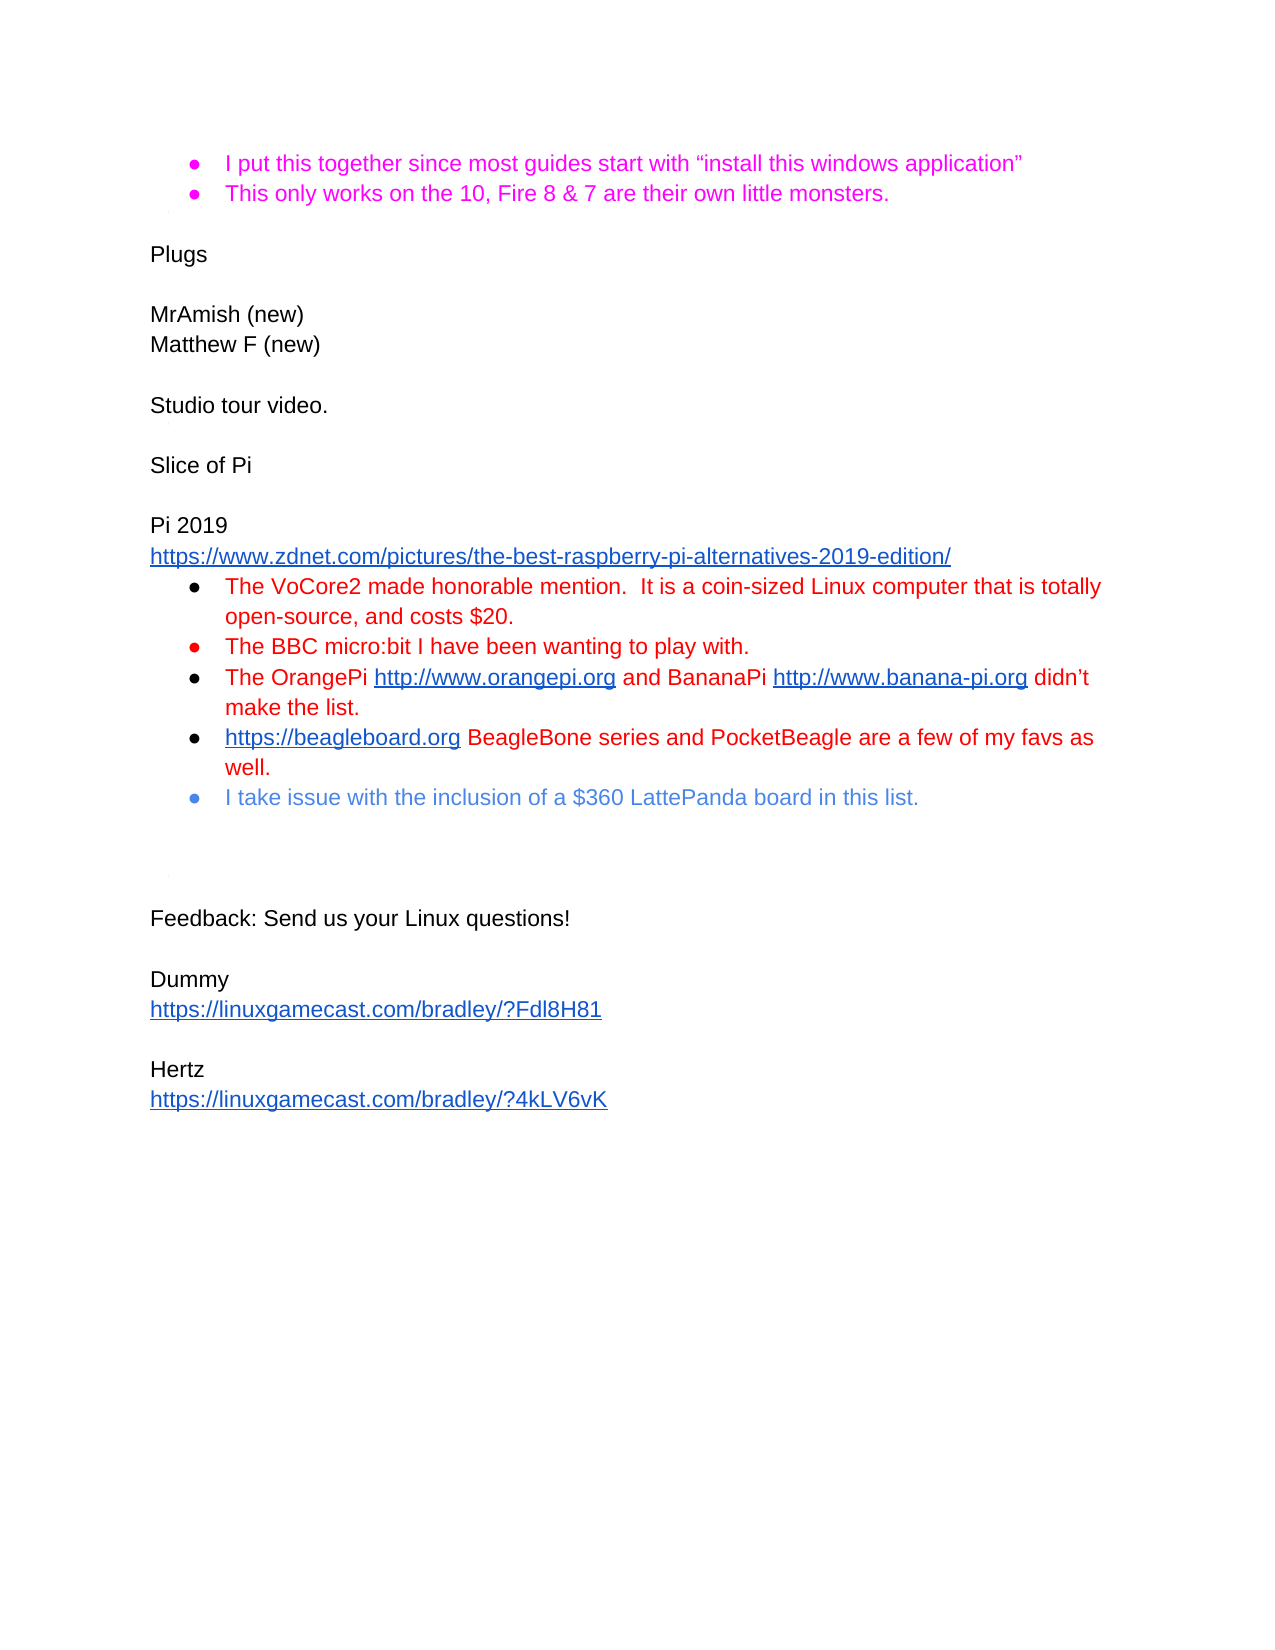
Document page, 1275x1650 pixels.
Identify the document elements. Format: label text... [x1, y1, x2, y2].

list The BBC micro:bit I have been wanting to play with. [187, 633, 1125, 660]
list I put this together since most guides start with “install this windows application” [187, 150, 1125, 176]
list I take issue with the inclusion of a $360 LattePanda board in this list. [187, 784, 1125, 811]
text Dummy [150, 966, 1125, 992]
text Slice of Pi [150, 452, 1125, 478]
text Pi 2019 [150, 512, 1125, 539]
list This only works on the 10, Fire 8 & 7 are their own little monsters. [187, 180, 1125, 207]
text Plugs [150, 241, 1125, 267]
list The VoCore2 made honorable mention. It is a coin-sized Linux computer that is totally open-source, and costs $20. [187, 573, 1125, 629]
text Studio tour video. [150, 392, 1125, 418]
text https://linuxgamecast.com/bradley/?Fdl8H81 [150, 996, 1125, 1022]
list The OrangePi http://www.orangepi.org and BananaPi http://www.banana-pi.org didn’t make the list. [187, 663, 1125, 720]
text https://linuxgamecast.com/bradley/?4kLV6vK [150, 1086, 1125, 1113]
text Hertz [150, 1056, 1125, 1083]
list https://beagleboard.org BeagleBone series and PocketBeagle are a few of my favs as well. [187, 724, 1125, 781]
text https://www.zdnet.com/pictures/the-best-raspberry-pi-alternatives-2019-edition/ [150, 543, 1125, 569]
text Feedback: Send us your Linux questions! [150, 905, 1125, 932]
text Matthew F (new) [150, 331, 1125, 358]
text MrAmish (new) [150, 301, 1125, 327]
